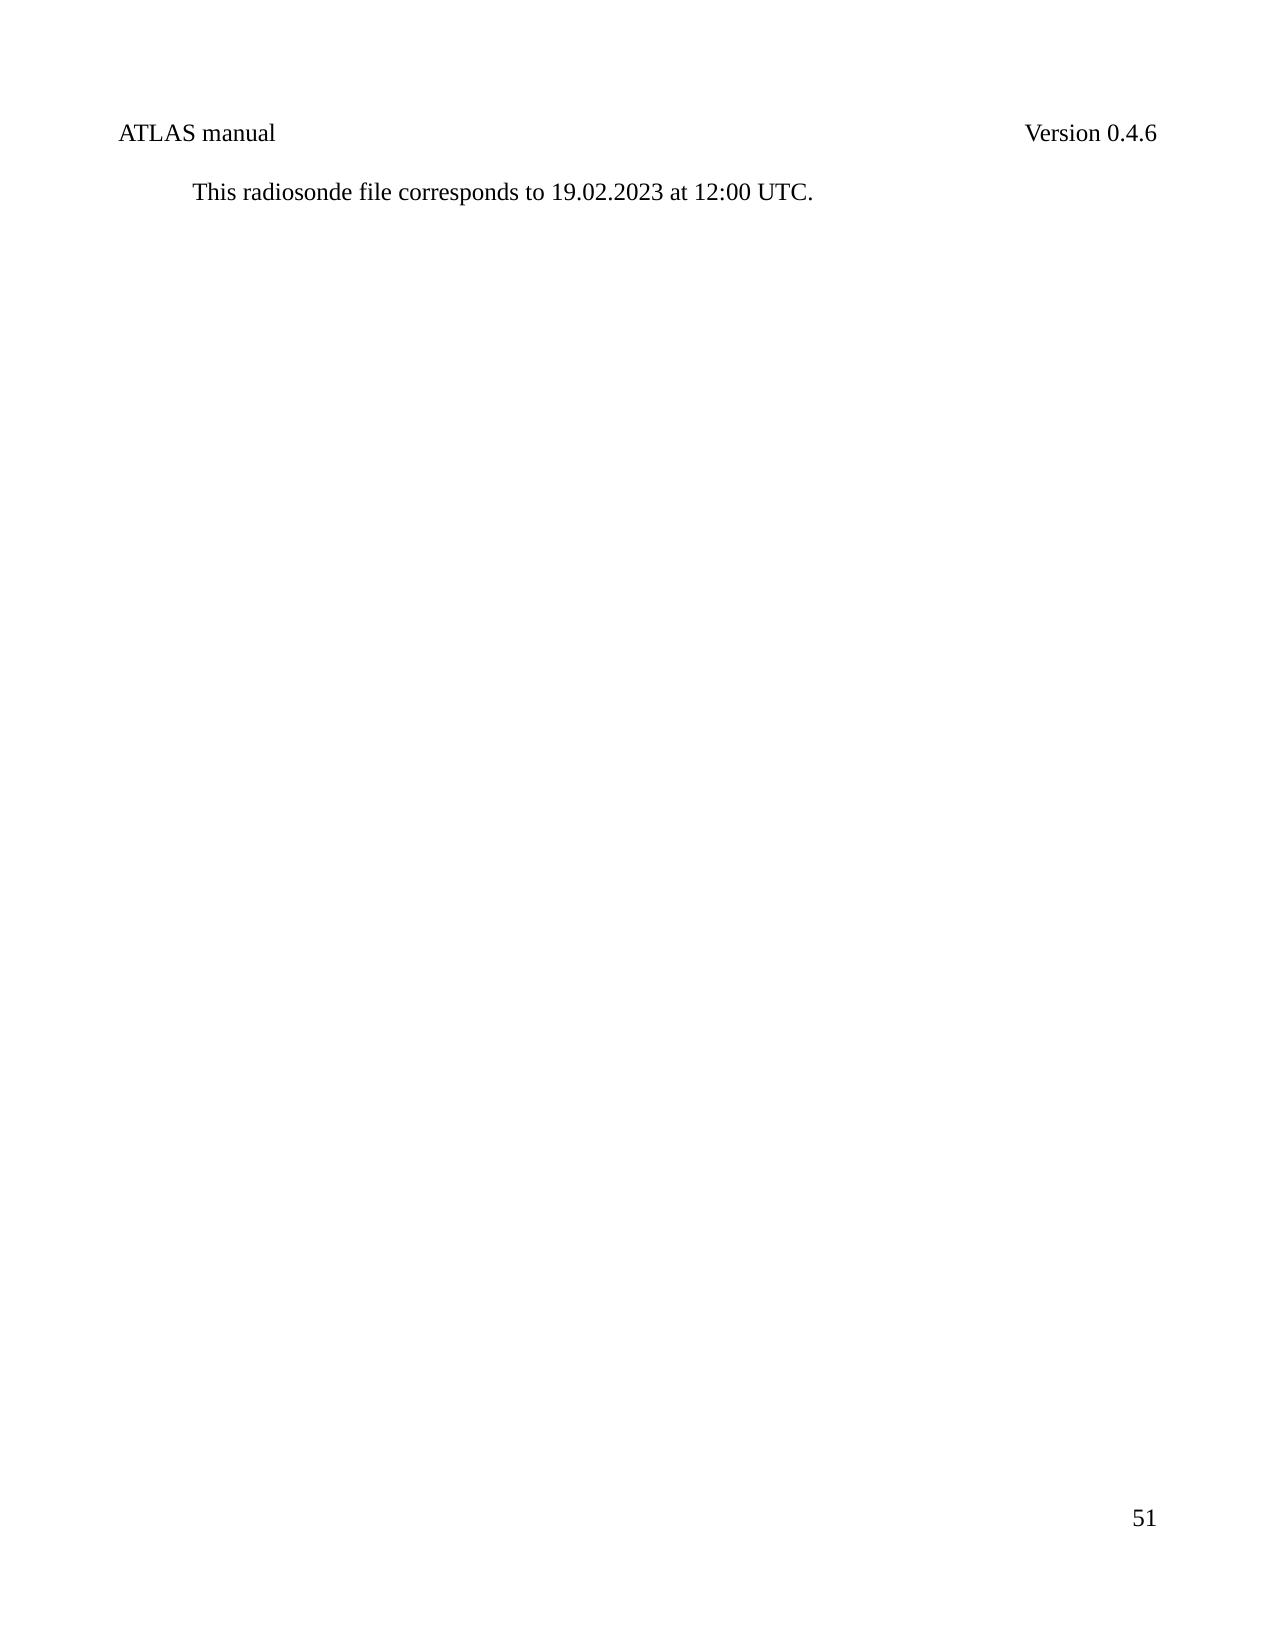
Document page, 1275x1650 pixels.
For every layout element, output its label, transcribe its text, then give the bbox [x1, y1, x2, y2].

text This radiosonde file corresponds to 19.02.2023 at 12:00 UTC. [118, 177, 1157, 206]
